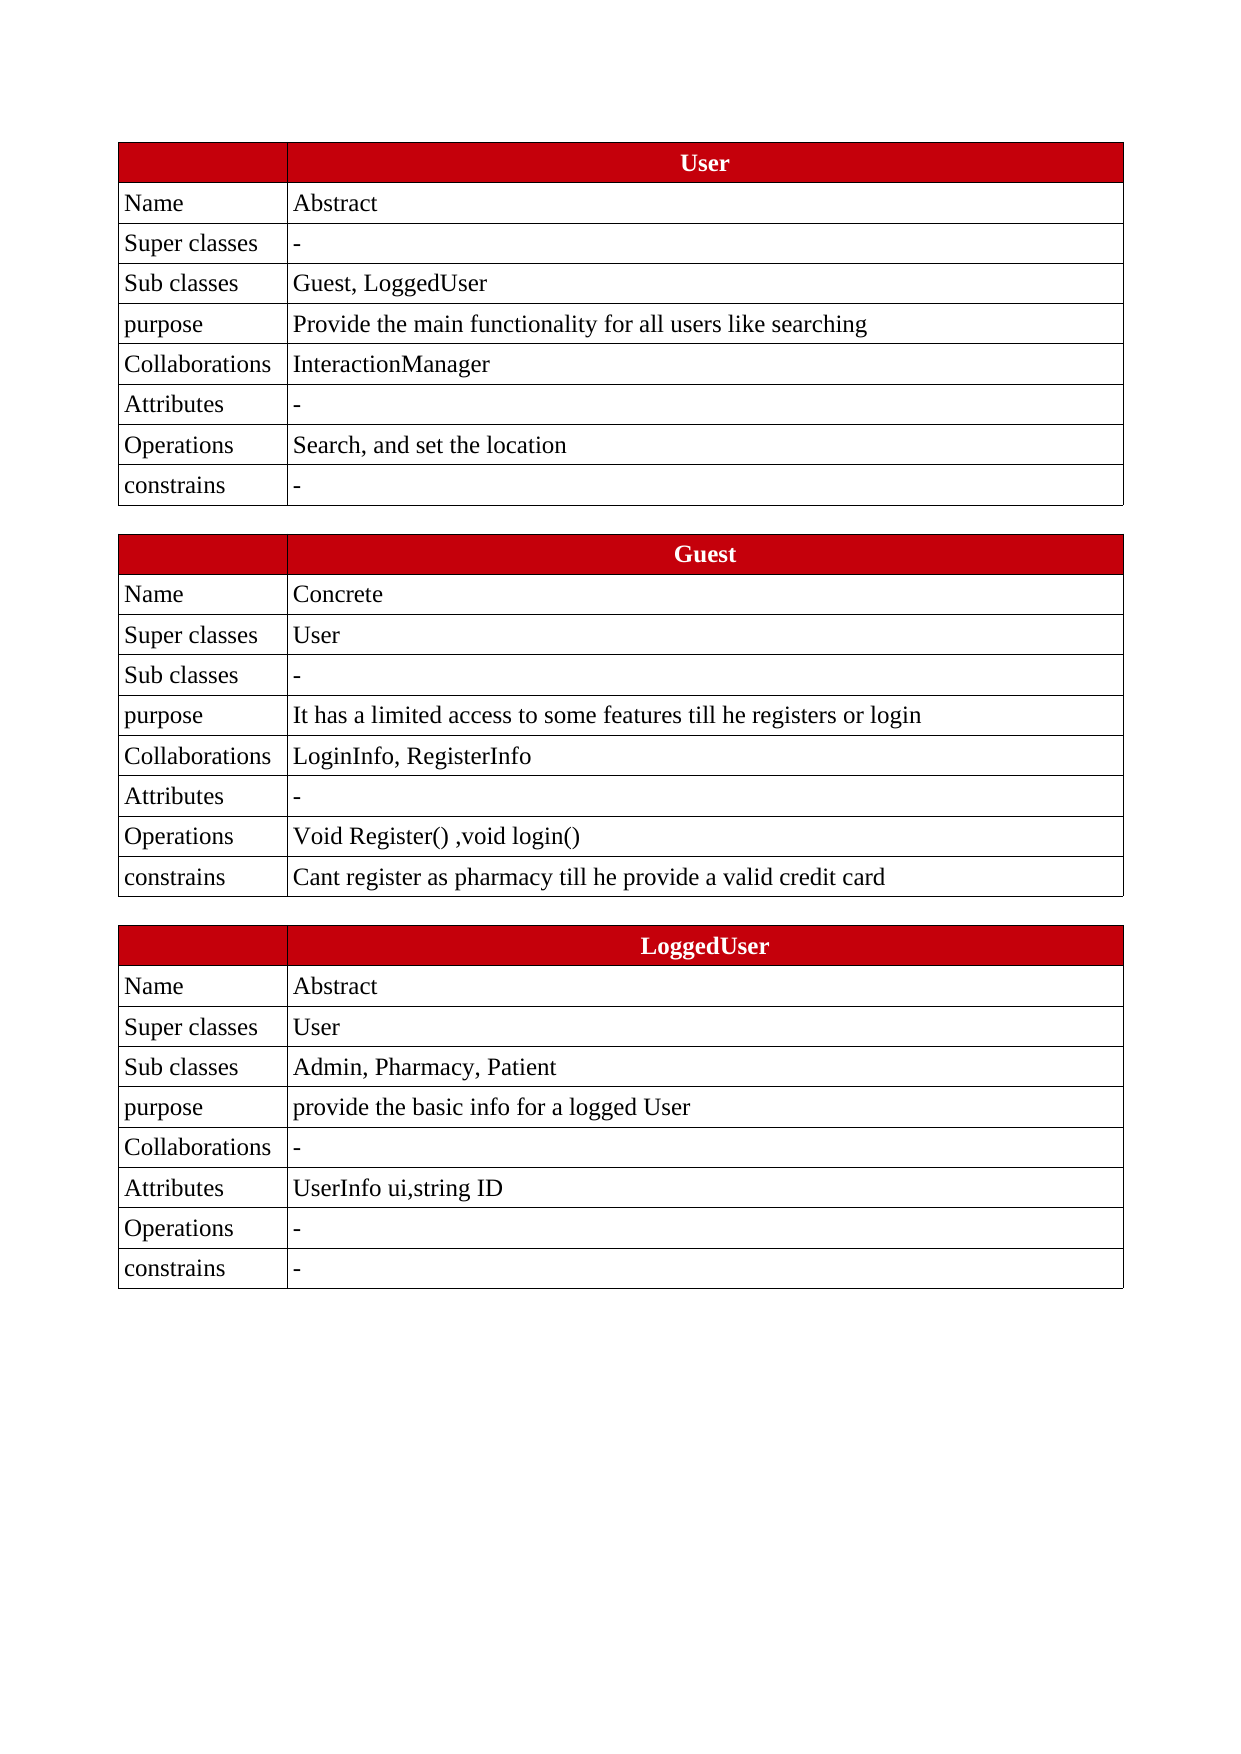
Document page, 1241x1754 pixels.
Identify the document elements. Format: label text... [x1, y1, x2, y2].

table_cell Concrete [288, 575, 1123, 614]
table_cell - [288, 385, 1123, 424]
table_cell Super classes [119, 615, 287, 654]
table_cell Abstract [288, 966, 1123, 1006]
table_cell User [288, 1007, 1123, 1046]
table_cell Name [119, 575, 287, 614]
table_cell Super classes [119, 1007, 287, 1046]
table_header Guest [288, 535, 1123, 574]
table_cell InteractionManager [288, 344, 1123, 384]
table_cell User [288, 615, 1123, 654]
table_cell Sub classes [119, 1047, 287, 1086]
table_header [119, 926, 287, 965]
table_cell Attributes [119, 1168, 287, 1207]
table_cell Attributes [119, 385, 287, 424]
table_cell Collaborations [119, 344, 287, 384]
table_cell Guest, LoggedUser [288, 264, 1123, 303]
table_cell - [288, 465, 1123, 504]
table_cell Void Register() ,void login() [288, 817, 1123, 856]
table_cell - [288, 776, 1123, 816]
table_header User [288, 143, 1123, 182]
table_cell LoginInfo, RegisterInfo [288, 736, 1123, 775]
table_cell Operations [119, 1208, 287, 1248]
table_cell purpose [119, 304, 287, 343]
table_cell Abstract [288, 183, 1123, 222]
table_header LoggedUser [288, 926, 1123, 965]
table_cell provide the basic info for a logged User [288, 1087, 1123, 1127]
table_cell - [288, 655, 1123, 695]
table_cell Sub classes [119, 264, 287, 303]
table_cell Collaborations [119, 736, 287, 775]
table_cell purpose [119, 1087, 287, 1127]
table_cell It has a limited access to some features till he registers or login [288, 696, 1123, 735]
table_cell purpose [119, 696, 287, 735]
table_cell Sub classes [119, 655, 287, 695]
table_cell - [288, 1208, 1123, 1248]
table_cell - [288, 1128, 1123, 1167]
table_cell Super classes [119, 224, 287, 263]
table_cell Name [119, 966, 287, 1006]
table_cell Collaborations [119, 1128, 287, 1167]
table_cell constrains [119, 465, 287, 504]
table_header [119, 143, 287, 182]
table_cell Cant register as pharmacy till he provide a valid credit card [288, 857, 1123, 896]
table_cell constrains [119, 1249, 287, 1288]
table_cell Provide the main functionality for all users like searching [288, 304, 1123, 343]
table_cell Attributes [119, 776, 287, 816]
table_cell Admin, Pharmacy, Patient [288, 1047, 1123, 1086]
table_cell - [288, 224, 1123, 263]
table_cell Name [119, 183, 287, 222]
table_header [119, 535, 287, 574]
table_cell - [288, 1249, 1123, 1288]
table_cell Operations [119, 425, 287, 464]
table_cell Operations [119, 817, 287, 856]
table_cell Search, and set the location [288, 425, 1123, 464]
table_cell UserInfo ui,string ID [288, 1168, 1123, 1207]
table_cell constrains [119, 857, 287, 896]
